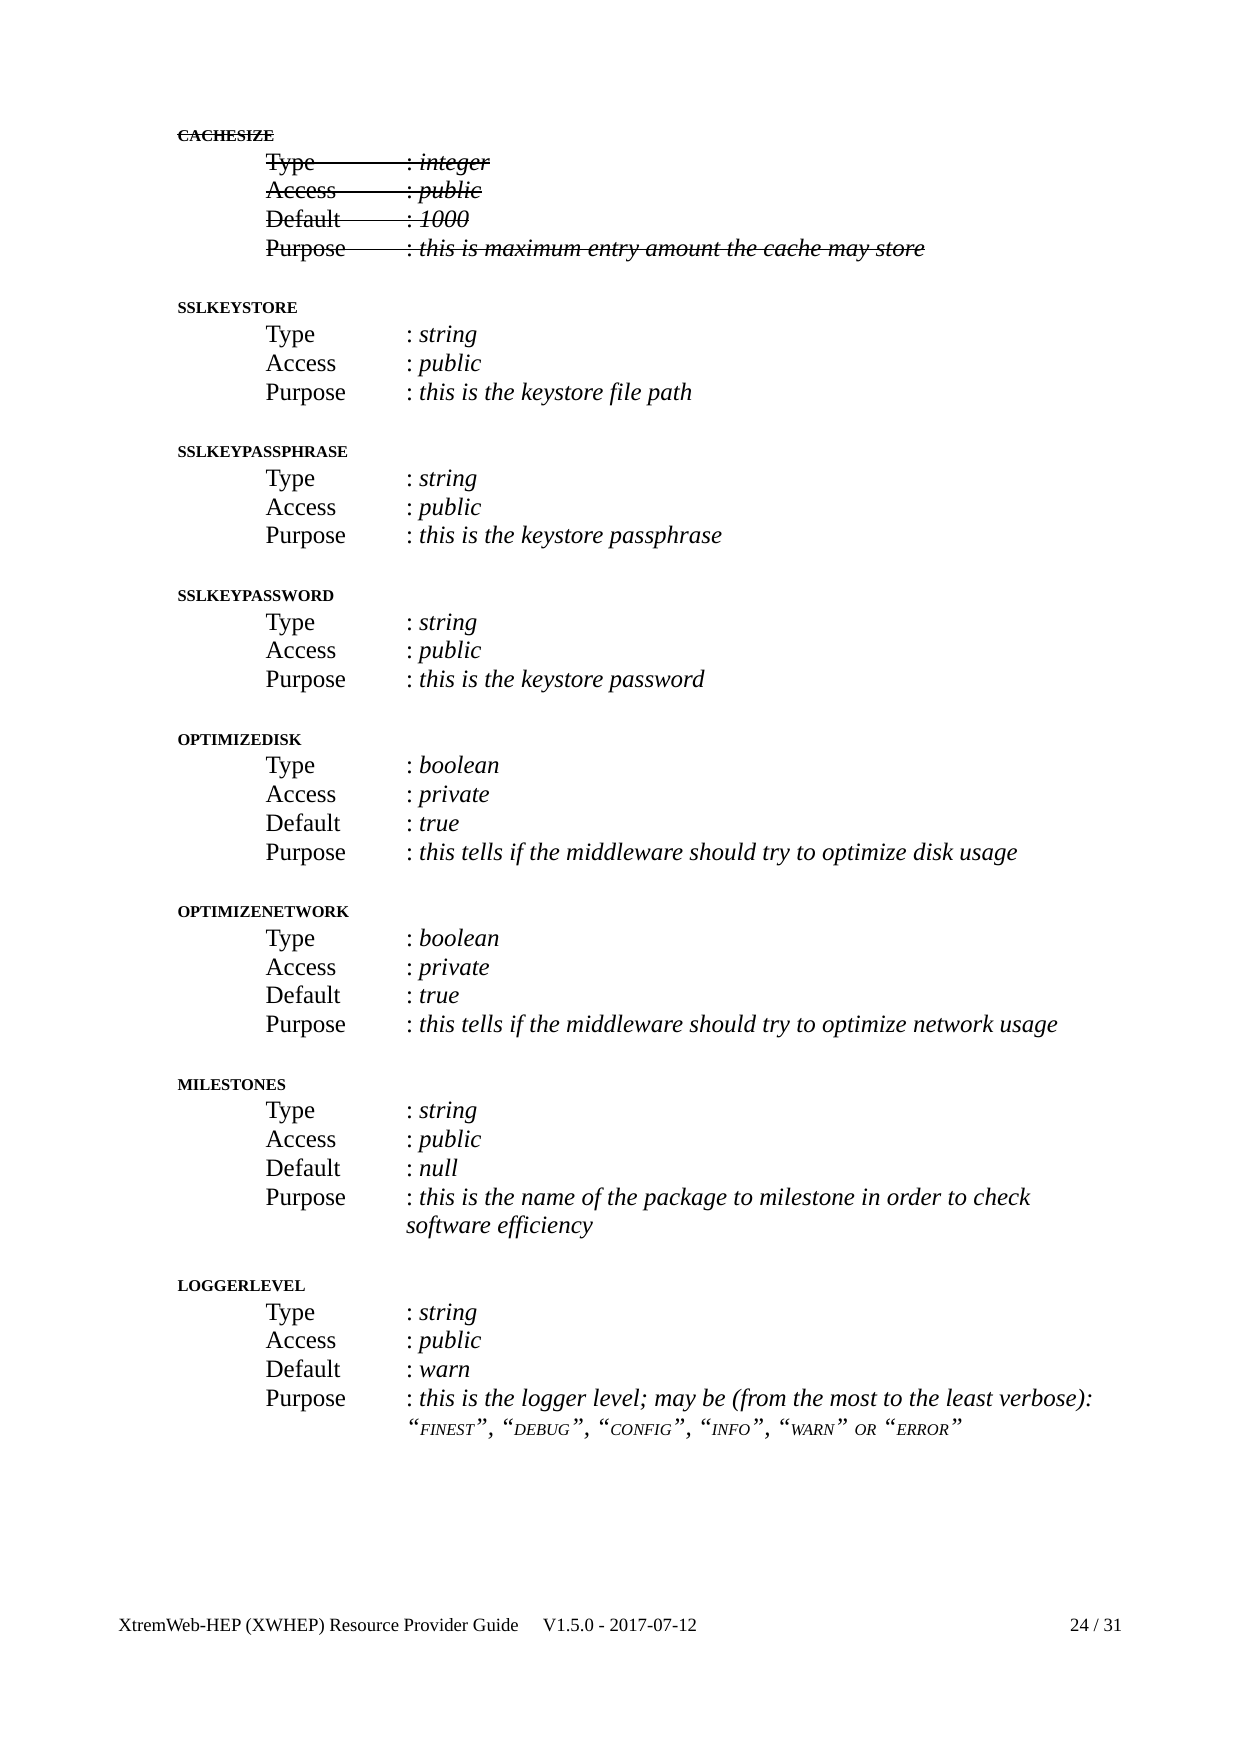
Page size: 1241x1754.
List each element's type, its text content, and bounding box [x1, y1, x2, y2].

text Access : public [265, 1326, 1122, 1354]
text Access : private [265, 779, 1122, 808]
text Access : private [265, 952, 1122, 981]
text Type : string [265, 319, 1122, 348]
text Purpose : this is the keystore passphrase [265, 521, 1122, 549]
text Default : null [265, 1153, 1122, 1182]
text sslkeypassphrase [177, 434, 1122, 463]
text Default : 1000 [265, 204, 1122, 233]
text Default : true [265, 981, 1122, 1009]
text Type : string [265, 607, 1122, 636]
text Purpose : this tells if the middleware should try to optimize network usage [265, 1009, 1122, 1038]
text sslkeypassword [177, 578, 1122, 607]
text Access : public [265, 1124, 1122, 1153]
text Type : string [265, 1096, 1122, 1124]
text Type : string [265, 463, 1122, 492]
text Type : integer [265, 147, 1122, 176]
text loggerlevel [177, 1268, 1122, 1297]
text Purpose : this is the keystore password [265, 664, 1122, 693]
text optimizedisk [177, 722, 1122, 751]
text Type : string [265, 1297, 1122, 1326]
text cachesize [177, 118, 1122, 147]
text Type : boolean [265, 751, 1122, 779]
text Purpose : this tells if the middleware should try to optimize disk usage [265, 837, 1122, 866]
text milestones [177, 1067, 1122, 1096]
text Type : boolean [265, 923, 1122, 952]
text Purpose : this is the name of the package to milestone in order to check software efficiency [265, 1182, 1122, 1239]
text Default : true [265, 808, 1122, 837]
text Access : public [265, 176, 1122, 204]
text sslkeystore [177, 291, 1122, 319]
text Default : warn [265, 1354, 1122, 1383]
text Purpose : this is the logger level; may be (from the most to the least verbose): “finest”, “debug”, “config”, “info”, “warn” or “error” [265, 1383, 1122, 1441]
text Purpose : this is the keystore file path [265, 377, 1122, 406]
text Access : public [265, 636, 1122, 664]
text optimizenetwork [177, 894, 1122, 923]
text Purpose : this is maximum entry amount the cache may store [265, 233, 1122, 262]
text Access : public [265, 348, 1122, 377]
text Access : public [265, 492, 1122, 521]
